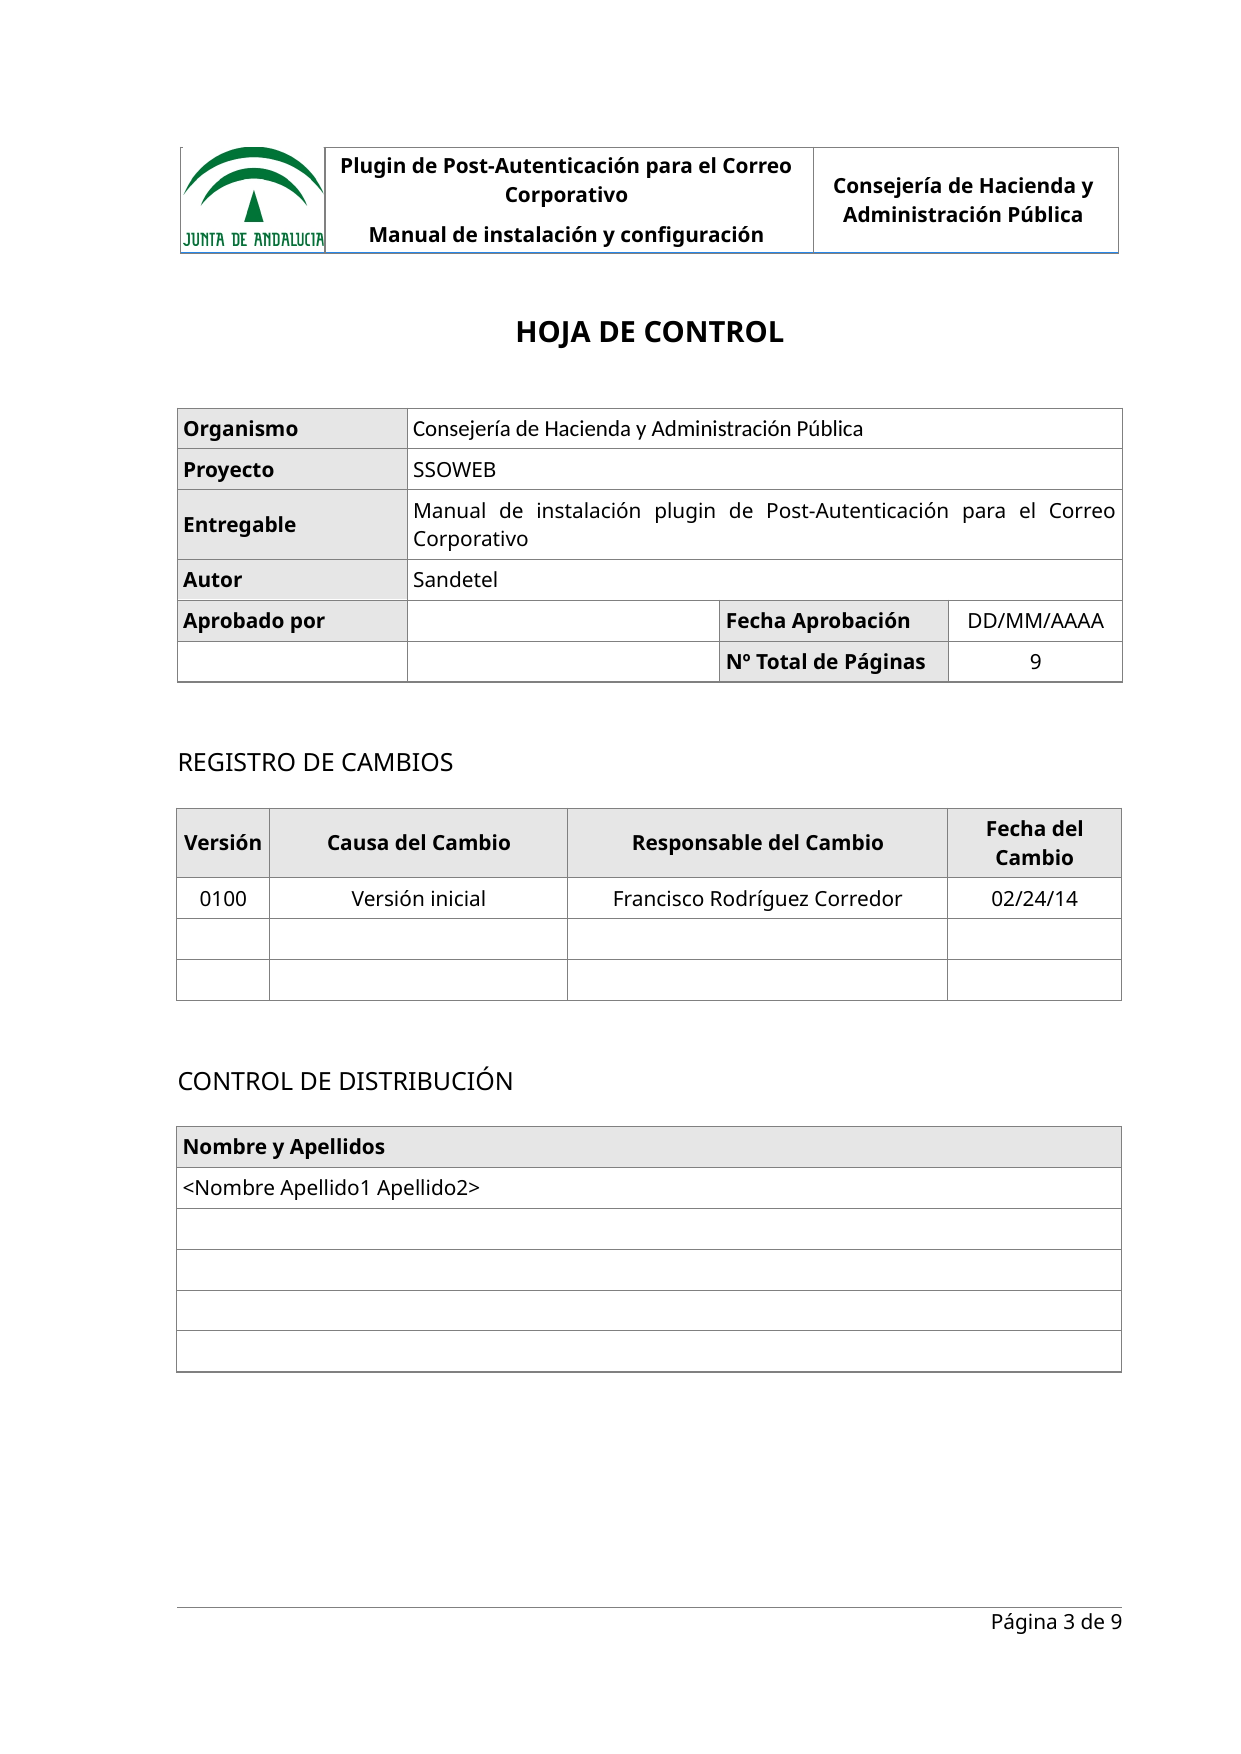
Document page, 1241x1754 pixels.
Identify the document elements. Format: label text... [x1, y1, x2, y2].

table_cell [270, 960, 567, 1000]
table_header Responsable del Cambio [568, 809, 947, 877]
table_cell [177, 1209, 1121, 1248]
table_header Nombre y Apellidos [177, 1127, 1121, 1167]
table_cell Nº Total de Páginas [720, 642, 948, 681]
table_cell SSOWEB [408, 449, 1122, 489]
table_cell [178, 642, 407, 681]
table_cell Aprobado por [178, 601, 407, 641]
table_cell Manual de instalación plugin de Post-Autenticación para el Correo Corporativo [408, 490, 1122, 559]
table_cell Sandetel [408, 560, 1122, 599]
table_cell Autor [178, 560, 407, 599]
table_cell Versión inicial [270, 878, 567, 918]
table_cell Proyecto [178, 449, 407, 489]
table_cell [948, 919, 1121, 959]
table_cell <Nombre Apellido1 Apellido2> [177, 1168, 1121, 1208]
table_cell Entregable [178, 490, 407, 559]
table_cell [177, 1331, 1121, 1371]
table_cell [177, 1291, 1121, 1330]
table_cell Fecha Aprobación [720, 601, 948, 641]
table_header Causa del Cambio [270, 809, 567, 877]
picture [183, 147, 324, 246]
table_cell [270, 919, 567, 959]
table_header Organismo [178, 409, 407, 448]
table_cell [948, 960, 1121, 1000]
table_cell [568, 919, 947, 959]
table_cell [177, 960, 269, 1000]
table_cell Francisco Rodríguez Corredor [568, 878, 947, 918]
text CONTROL DE DISTRIBUCIÓN [177, 1063, 1122, 1097]
table_cell 24/02/14 [948, 878, 1121, 918]
table_cell DD/MM/AAAA [949, 601, 1122, 641]
table_header Consejería de Hacienda y Administración Pública [408, 409, 1122, 448]
table_cell [568, 960, 947, 1000]
table_header Versión [177, 809, 269, 877]
table_cell [408, 601, 719, 641]
text REGISTRO DE CAMBIOS [177, 745, 1122, 779]
table_cell [177, 919, 269, 959]
table_cell [408, 642, 719, 681]
table_cell [177, 1250, 1121, 1289]
table_header Fecha del Cambio [948, 809, 1121, 877]
table_cell 8 [949, 642, 1122, 681]
table_cell 0100 [177, 878, 269, 918]
text HOJA DE CONTROL [177, 311, 1122, 351]
